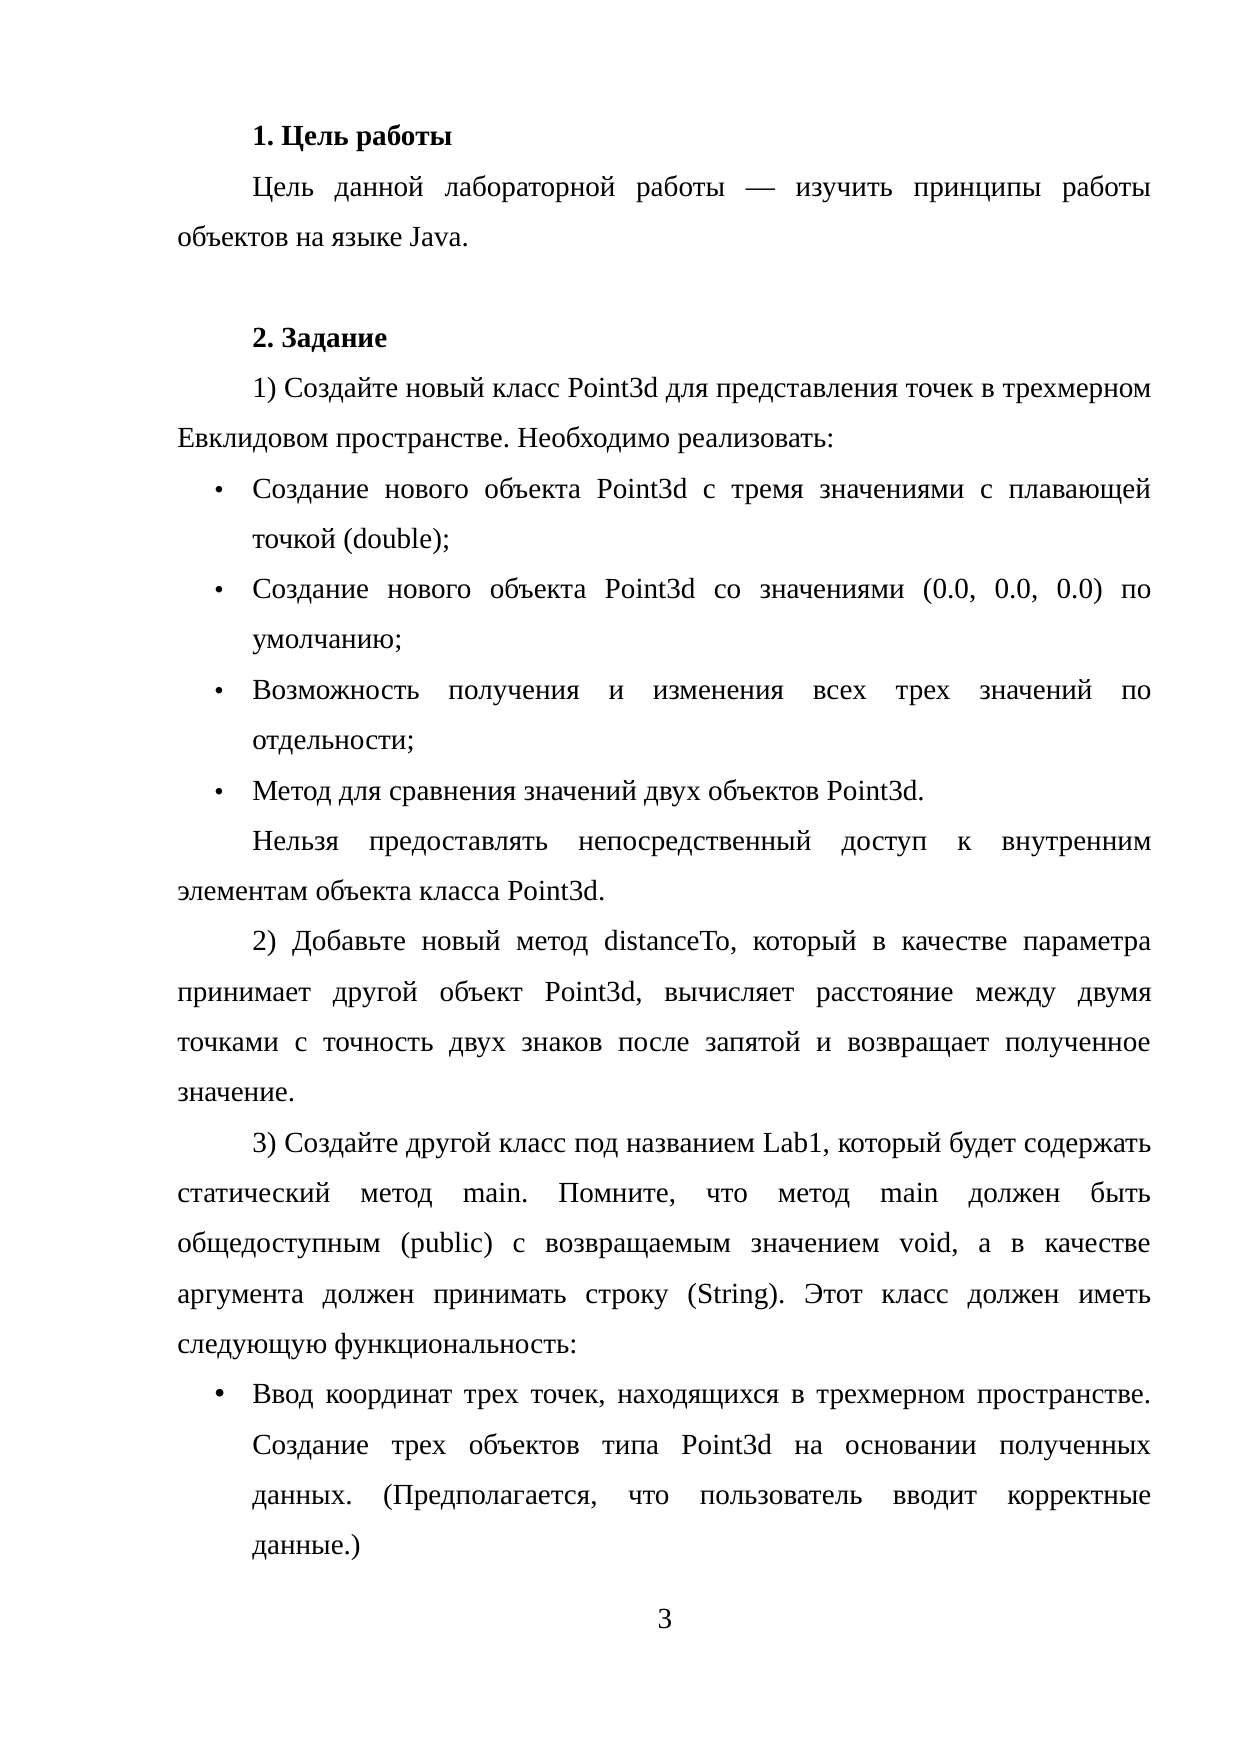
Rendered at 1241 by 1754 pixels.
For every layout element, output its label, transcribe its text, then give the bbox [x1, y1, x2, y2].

list Создание нового объекта Point3d с тремя значениями с плавающей точкой (double);  [214, 471, 1152, 554]
text 2) Добавьте новый метод distanceTo, который в качестве параметра принимает другой объект Point3d, вычисляет расстояние между двумя точками с точность двух знаков после запятой и возвращает полученное значение. [177, 923, 1152, 1108]
list Cоздание нового объекта Point3d со значениями (0.0, 0.0, 0.0) по умолчанию; [214, 571, 1152, 655]
text Цель данной лабораторной работы — изучить принципы работы объектов на языке Java. [177, 169, 1152, 253]
list Возможность получения и изменения всех трех значений по отдельности;  [214, 672, 1152, 756]
text 1) Создайте новый класс Point3d для представления точек в трехмерном Евклидовом пространстве. Необходимо реализовать:  [177, 370, 1152, 454]
text 3) Создайте другой класс под названием Lab1, который будет содержать статический метод main. Помните, что метод main должен быть общедоступным (public) с возвращаемым значением void, а в качестве аргумента должен принимать строку (String). Этот класс должен иметь следующую функциональность: [177, 1125, 1152, 1359]
list Ввод координат трех точек, находящихся в трехмерном пространстве. Создание трех объектов типа Point3d на основании полученных данных. (Предполагается, что пользователь вводит корректные данные.) [214, 1376, 1152, 1561]
text 1. Цель работы [177, 118, 1152, 152]
list Метод для сравнения значений двух объектов Point3d. [214, 773, 1152, 806]
text 2. Задание [177, 320, 1152, 353]
text Нельзя предоставлять непосредственный доступ к внутренним элементам объекта класса Point3d. [177, 823, 1152, 907]
